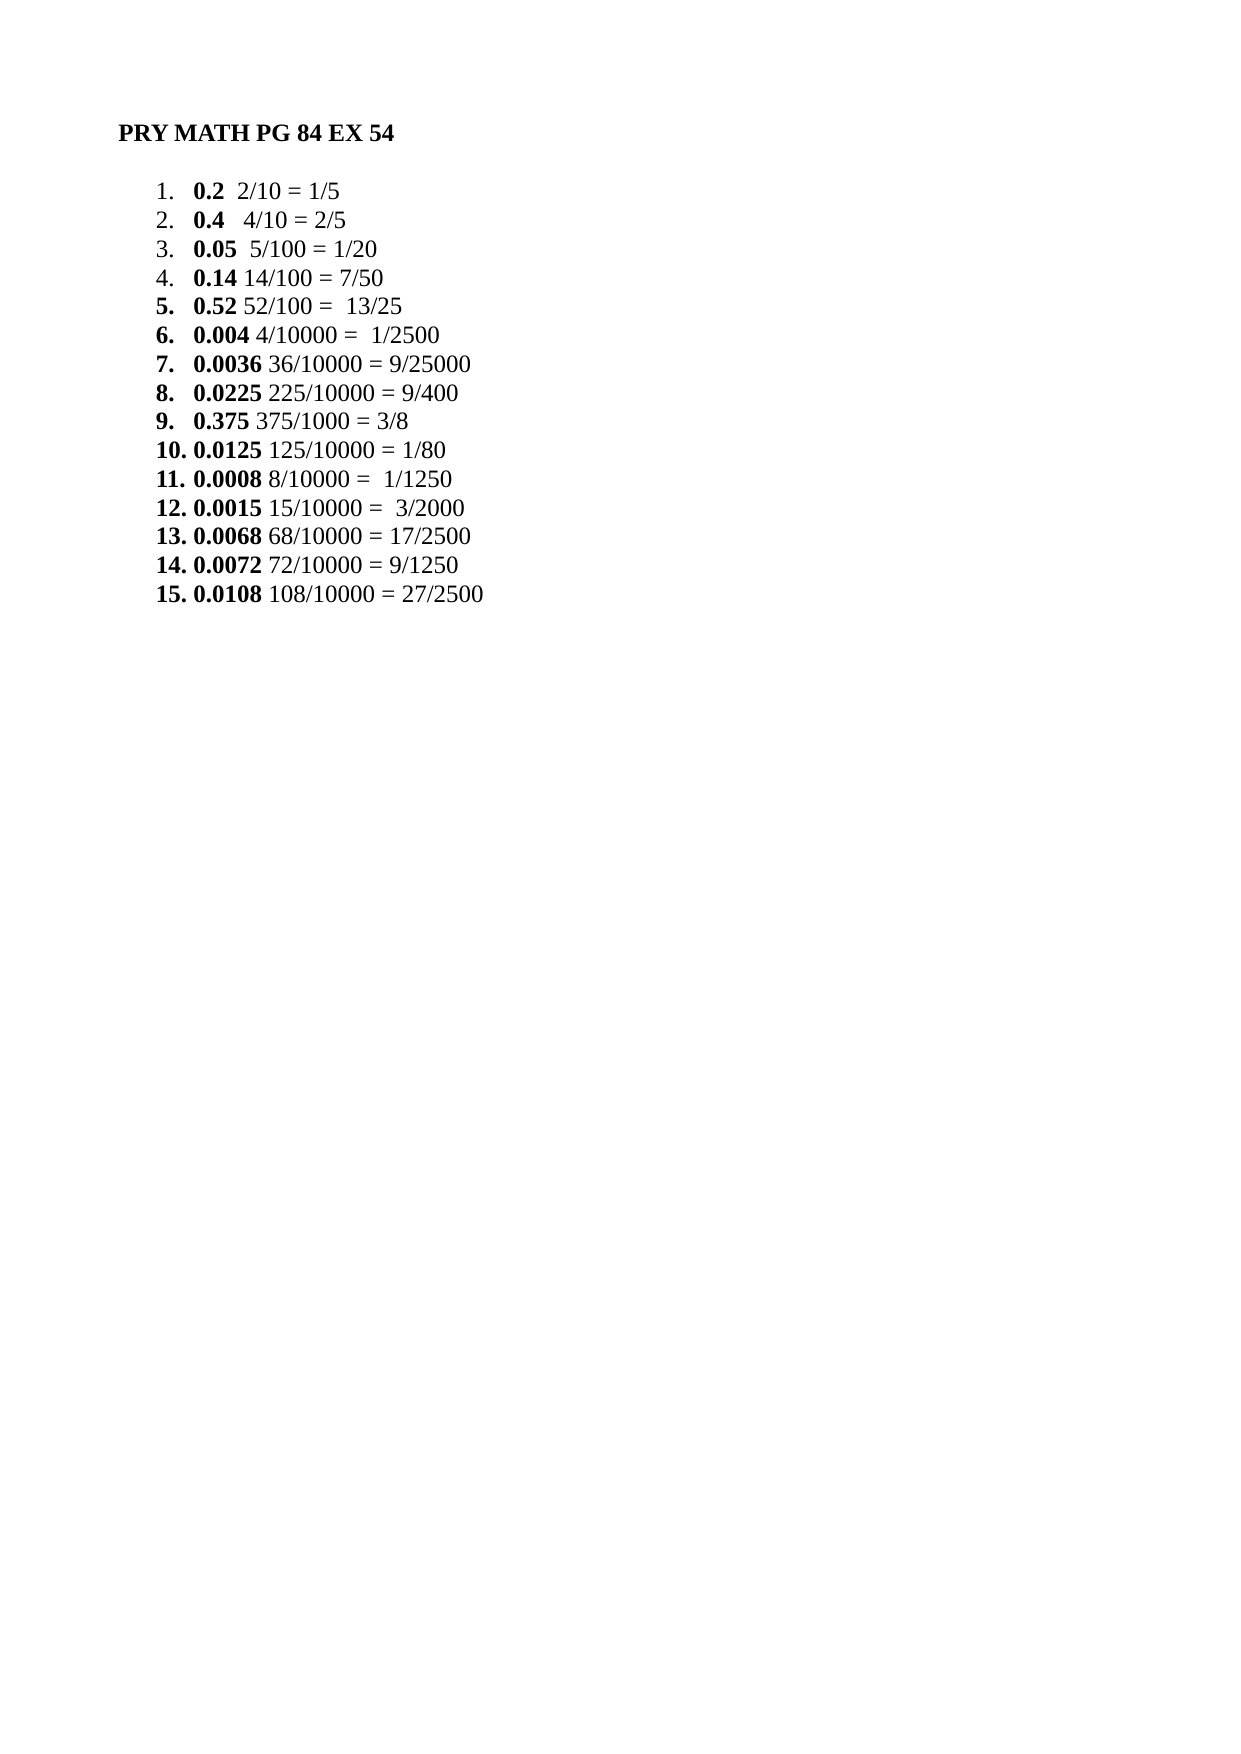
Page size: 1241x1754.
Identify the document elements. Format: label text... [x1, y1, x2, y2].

list 0.52 52/100 = 13/25 [156, 291, 1122, 320]
list 0.0015 15/10000 = 3/2000 [156, 493, 1122, 521]
list 0.375 375/1000 = 3/8 [156, 406, 1122, 435]
list 0.0036 36/10000 = 9/25000 [156, 349, 1122, 378]
list 0.05 5/100 = 1/20 [156, 234, 1122, 263]
list 0.0125 125/10000 = 1/80 [156, 435, 1122, 464]
list 0.0068 68/10000 = 17/2500 [156, 521, 1122, 550]
list 0.0072 72/10000 = 9/1250 [156, 550, 1122, 579]
list 0.4 4/10 = 2/5 [156, 205, 1122, 234]
list 0.0008 8/10000 = 1/1250 [156, 464, 1122, 493]
list 0.0225 225/10000 = 9/400 [156, 378, 1122, 406]
list 0.004 4/10000 = 1/2500 [156, 320, 1122, 349]
list 0.0108 108/10000 = 27/2500 [156, 579, 1122, 608]
list 0.2 2/10 = 1/5 [156, 176, 1122, 205]
list 0.14 14/100 = 7/50 [156, 263, 1122, 291]
